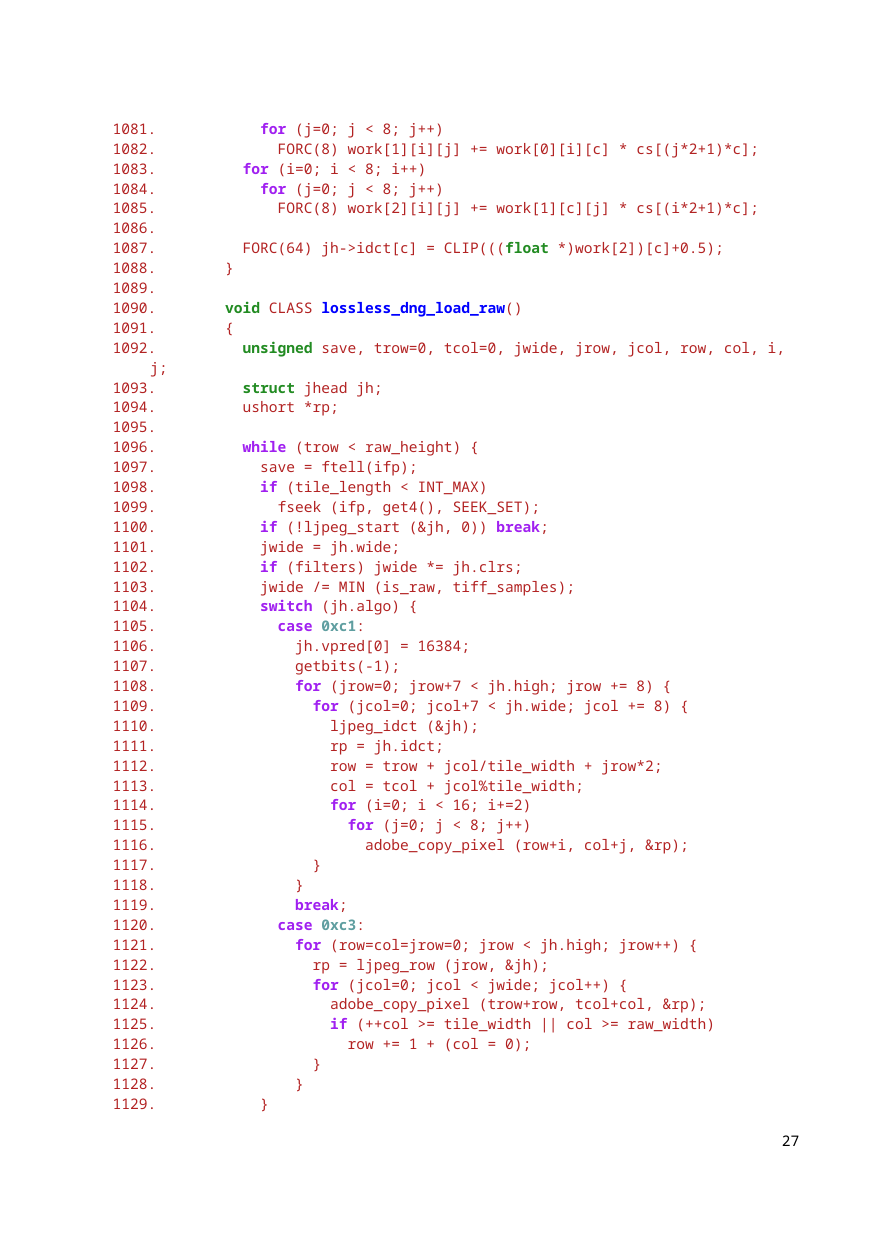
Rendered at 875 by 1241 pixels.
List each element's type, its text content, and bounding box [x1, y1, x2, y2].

list { [112, 318, 799, 338]
list fseek (ifp, get4(), SEEK_SET); [112, 497, 799, 517]
list rp = jh.idct; [112, 736, 799, 755]
list struct jhead jh; [112, 377, 799, 397]
list ljpeg_idct (&jh); [112, 716, 799, 736]
list for (i=0; i < 16; i+=2) [112, 795, 799, 815]
list case 0xc3: [112, 914, 799, 934]
list case 0xc1: [112, 616, 799, 636]
list for (row=col=jrow=0; jrow < jh.high; jrow++) { [112, 934, 799, 954]
list void CLASS lossless_dng_load_raw() [112, 298, 799, 318]
list ushort *rp; [112, 397, 799, 417]
list adobe_copy_pixel (trow+row, tcol+col, &rp); [112, 994, 799, 1014]
list } [112, 855, 799, 875]
list break; [112, 895, 799, 914]
list if (++col >= tile_width || col >= raw_width) [112, 1014, 799, 1034]
list if (!ljpeg_start (&jh, 0)) break; [112, 517, 799, 537]
list save = ftell(ifp); [112, 457, 799, 477]
list if (filters) jwide *= jh.clrs; [112, 556, 799, 576]
list for (j=0; j < 8; j++) [112, 178, 799, 198]
list if (tile_length < INT_MAX) [112, 477, 799, 497]
list while (trow < raw_height) { [112, 437, 799, 457]
list FORC(8) work[2][i][j] += work[1][c][j] * cs[(i*2+1)*c]; [112, 198, 799, 218]
list for (jrow=0; jrow+7 < jh.high; jrow += 8) { [112, 676, 799, 696]
list FORC(64) jh->idct[c] = CLIP(((float *)work[2])[c]+0.5); [112, 238, 799, 258]
list rp = ljpeg_row (jrow, &jh); [112, 954, 799, 974]
list unsigned save, trow=0, tcol=0, jwide, jrow, jcol, row, col, i, j; [112, 338, 799, 377]
list } [112, 1074, 799, 1094]
list for (jcol=0; jcol+7 < jh.wide; jcol += 8) { [112, 696, 799, 716]
list switch (jh.algo) { [112, 596, 799, 616]
list } [112, 1094, 799, 1113]
list for (i=0; i < 8; i++) [112, 158, 799, 178]
list for (j=0; j < 8; j++) [112, 119, 799, 139]
list FORC(8) work[1][i][j] += work[0][i][c] * cs[(j*2+1)*c]; [112, 139, 799, 158]
list adobe_copy_pixel (row+i, col+j, &rp); [112, 835, 799, 855]
list jh.vpred[0] = 16384; [112, 636, 799, 656]
list row += 1 + (col = 0); [112, 1034, 799, 1054]
list jwide = jh.wide; [112, 537, 799, 556]
list row = trow + jcol/tile_width + jrow*2; [112, 755, 799, 775]
list for (jcol=0; jcol < jwide; jcol++) { [112, 974, 799, 994]
list } [112, 258, 799, 278]
list jwide /= MIN (is_raw, tiff_samples); [112, 576, 799, 596]
list col = tcol + jcol%tile_width; [112, 775, 799, 795]
list } [112, 1054, 799, 1074]
list getbits(-1); [112, 656, 799, 676]
list for (j=0; j < 8; j++) [112, 815, 799, 835]
list } [112, 875, 799, 895]
